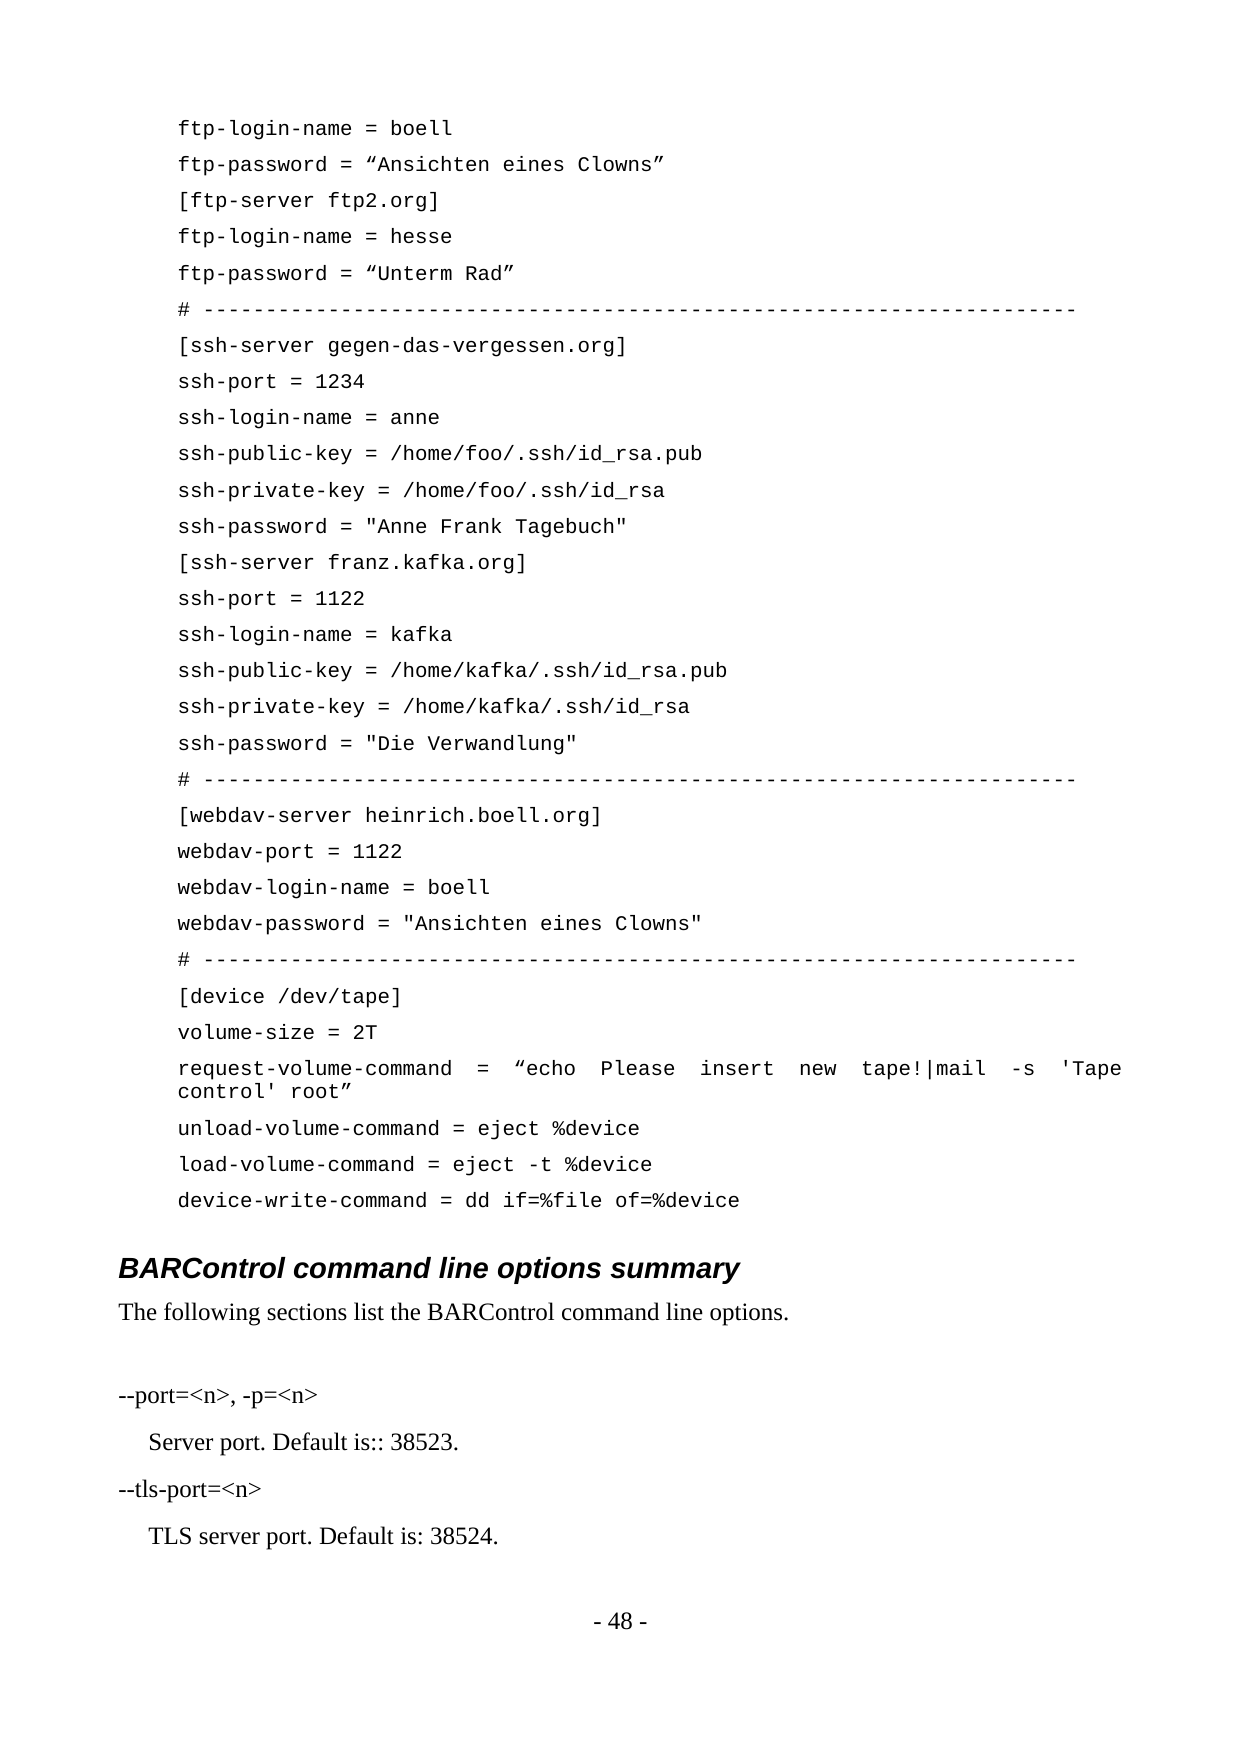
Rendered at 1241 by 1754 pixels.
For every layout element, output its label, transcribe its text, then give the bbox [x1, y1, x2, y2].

text TLS server port. Default is: 38524. [148, 1521, 1122, 1550]
text ftp-password = “Unterm Rad” [177, 263, 1122, 286]
text # ---------------------------------------------------------------------- [177, 299, 1122, 322]
text ssh-login-name = kafka [177, 624, 1122, 648]
text webdav-login-name = boell [177, 877, 1122, 901]
title --tls-port=<n> [118, 1474, 1122, 1503]
text webdav-password = "Ansichten eines Clowns" [177, 913, 1122, 937]
text ssh-public-key = /home/kafka/.ssh/id_rsa.pub [177, 660, 1122, 684]
text ssh-login-name = anne [177, 407, 1122, 431]
text Server port. Default is:: 38523. [148, 1427, 1122, 1456]
text ssh-private-key = /home/foo/.ssh/id_rsa [177, 479, 1122, 503]
text webdav-port = 1122 [177, 841, 1122, 865]
text unload-volume-command = eject %device [177, 1118, 1122, 1141]
text # ---------------------------------------------------------------------- [177, 769, 1122, 792]
text ssh-private-key = /home/kafka/.ssh/id_rsa [177, 696, 1122, 720]
text [ssh-server gegen-das-vergessen.org] [177, 335, 1122, 359]
text ssh-password = "Die Verwandlung" [177, 733, 1122, 756]
title --port=<n>, -p=<n> [118, 1380, 1122, 1408]
text [device /dev/tape] [177, 986, 1122, 1009]
text ftp-login-name = boell [177, 118, 1122, 142]
text ssh-port = 1122 [177, 588, 1122, 612]
text ssh-public-key = /home/foo/.ssh/id_rsa.pub [177, 443, 1122, 467]
text # ---------------------------------------------------------------------- [177, 949, 1122, 973]
text [webdav-server heinrich.boell.org] [177, 805, 1122, 828]
text ssh-password = "Anne Frank Tagebuch" [177, 516, 1122, 539]
text request-volume-command = “echo Please insert new tape!|mail -s 'Tape control' root” [177, 1058, 1122, 1105]
text volume-size = 2T [177, 1022, 1122, 1045]
text ftp-password = “Ansichten eines Clowns” [177, 154, 1122, 178]
text [ftp-server ftp2.org] [177, 190, 1122, 214]
text The following sections list the BARControl command line options. [118, 1297, 1122, 1326]
text device-write-command = dd if=%file of=%device [177, 1190, 1122, 1214]
text [ssh-server franz.kafka.org] [177, 552, 1122, 576]
text load-volume-command = eject -t %device [177, 1154, 1122, 1177]
subtitle BARControl command line options summary [118, 1251, 1122, 1285]
text ftp-login-name = hesse [177, 227, 1122, 250]
text ssh-port = 1234 [177, 371, 1122, 395]
